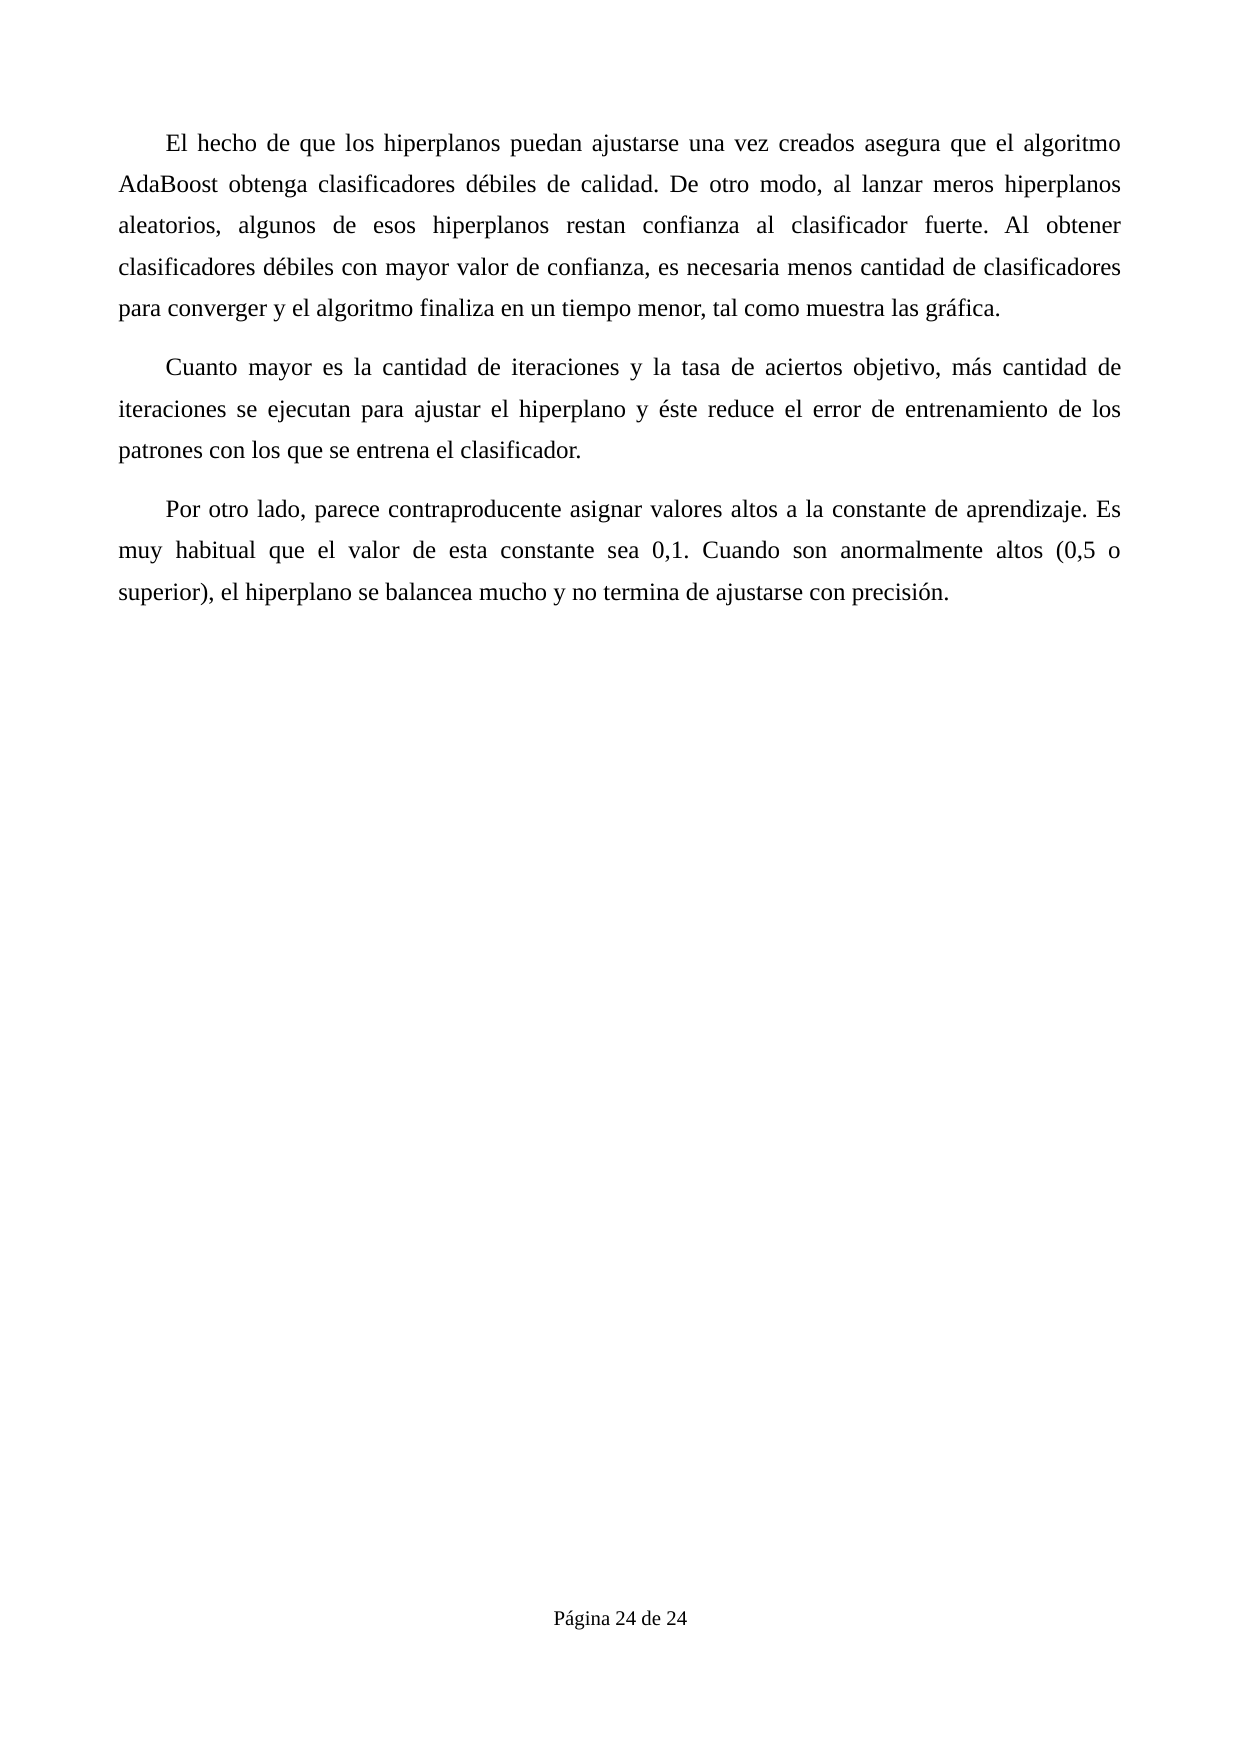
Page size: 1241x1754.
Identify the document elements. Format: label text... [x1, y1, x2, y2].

text Por otro lado, parece contraproducente asignar valores altos a la constante de aprendizaje. Es muy habitual que el valor de esta constante sea 0,1. Cuando son anormalmente altos (0,5 o superior), el hiperplano se balancea mucho y no termina de ajustarse con precisión. [118, 484, 1122, 608]
text El hecho de que los hiperplanos puedan ajustarse una vez creados asegura que el algoritmo AdaBoost obtenga clasificadores débiles de calidad. De otro modo, al lanzar meros hiperplanos aleatorios, algunos de esos hiperplanos restan confianza al clasificador fuerte. Al obtener clasificadores débiles con mayor valor de confianza, es necesaria menos cantidad de clasificadores para converger y el algoritmo finaliza en un tiempo menor, tal como muestra las gráfica. [118, 118, 1122, 325]
text Cuanto mayor es la cantidad de iteraciones y la tasa de aciertos objetivo, más cantidad de iteraciones se ejecutan para ajustar el hiperplano y éste reduce el error de entrenamiento de los patrones con los que se entrena el clasificador. [118, 343, 1122, 467]
